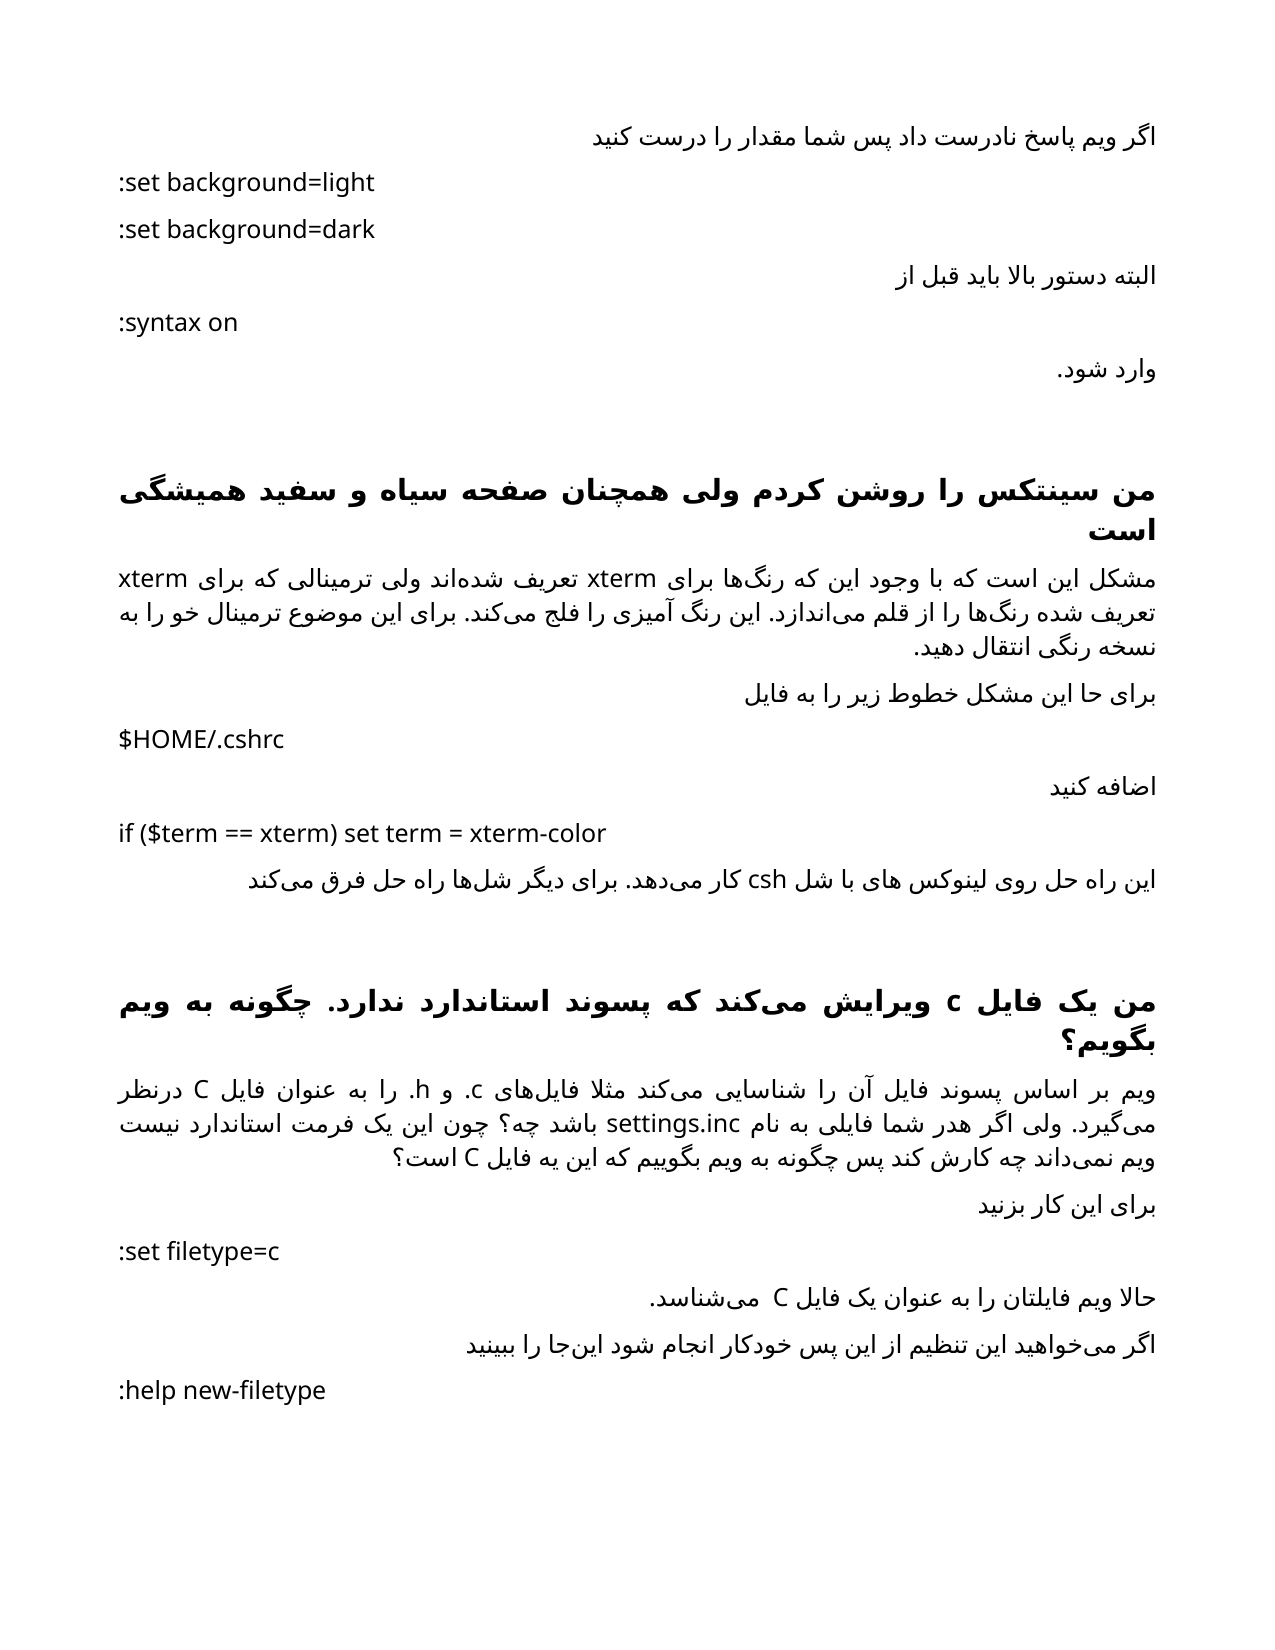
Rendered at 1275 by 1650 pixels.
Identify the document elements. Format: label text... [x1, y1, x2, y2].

text :set background=dark [118, 211, 1157, 245]
text البته دستور بالا باید قبل از [118, 258, 1157, 292]
text :syntax on [118, 304, 1157, 338]
text :help new-filetype [118, 1373, 1157, 1407]
text اگر ویم پاسخ نادرست داد پس شما مقدار را درست کنید [118, 118, 1157, 152]
text برای حا این مشکل خطوط زیر را به فایل [118, 676, 1157, 710]
subtitle من یک فایل c ویرایش می‌کند که پسوند استاندارد ندارد. چگونه به ویم بگویم؟ [118, 980, 1157, 1059]
text ویم بر اساس پسوند فایل آن را شناسایی می‌کند مثلا فایل‌های c. و h. را به عنوان فایل C درنظر می‌گیرد. ولی اگر هدر شما فایلی به نام settings.inc باشد چه؟ چون این یک فرمت استاندارد نیست ویم نمی‌داند چه کارش کند پس چگونه به ویم بگوییم که این یه فایل C است؟ [118, 1072, 1157, 1174]
subtitle من سینتکس را روشن کردم ولی همچنان صفحه سیاه و سفید همیشگی است [118, 469, 1157, 548]
text :set background=light [118, 165, 1157, 199]
text :set filetype=c [118, 1233, 1157, 1267]
text برای این کار بزنید [118, 1187, 1157, 1221]
text $HOME/.cshrc [118, 722, 1157, 756]
text اگر می‌خواهید این تنظیم از این پس خودکار انجام شود این‌جا را ببینید [118, 1326, 1157, 1360]
text مشکل این است که با وجود این که رنگ‌ها برای xterm تعریف شده‌اند ولی ترمینالی که برای xterm تعریف شده رنگ‌ها را از قلم می‌اندازد. این رنگ آمیزی را فلج می‌کند. برای این موضوع ترمینال خو را به نسخه رنگی انتقال دهید. [118, 561, 1157, 663]
text وارد شود. [118, 351, 1157, 385]
text if ($term == xterm) set term = xterm-color [118, 815, 1157, 849]
text اضافه کنید [118, 769, 1157, 803]
text این راه حل روی لینوکس های با شل csh کار می‌دهد. برای دیگر شل‌ها راه حل فرق می‌کند [118, 862, 1157, 896]
text حالا ویم فایلتان را به عنوان یک فایل C می‌شناسد. [118, 1280, 1157, 1314]
